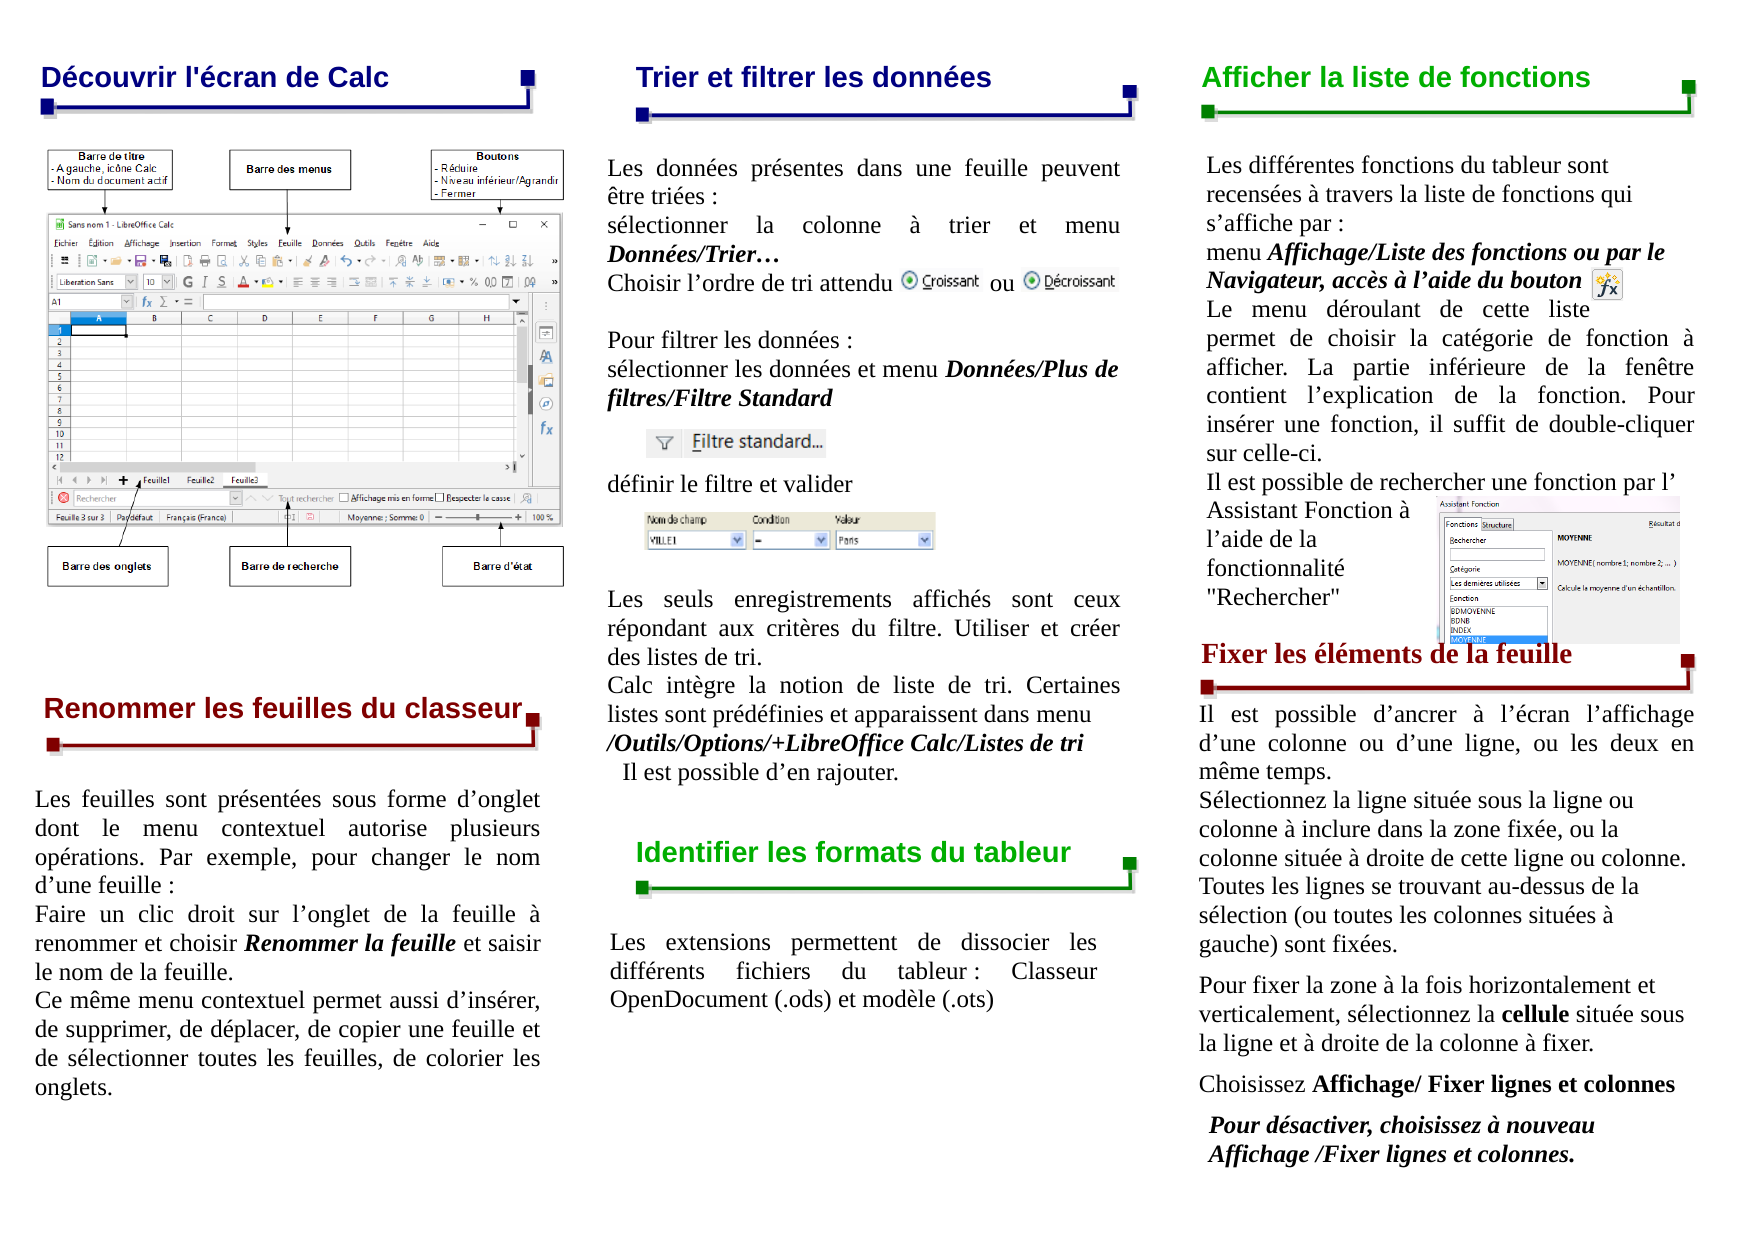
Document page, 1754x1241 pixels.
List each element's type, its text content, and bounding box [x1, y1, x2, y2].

text Les seuls enregistrements affichés sont ceux répondant aux critères du filtre. Utiliser et créer des listes de tri. [607, 584, 1121, 670]
picture [1201, 80, 1698, 122]
text Ce même menu contextuel permet aussi d’insérer, de supprimer, de déplacer, de copier une feuille et de sélectionner toutes les feuilles, de colorier les onglets. [34, 985, 541, 1100]
list Sélectionnez la ligne située sous la ligne ou colonne à inclure dans la zone fixée, ou la colonne située à droite de cette ligne ou colonne. Toutes les lignes se trouvant au-dessus de la sélection (ou toutes les colonnes situées à gauche) sont fixées. [1199, 785, 1695, 958]
list Pour fixer la zone à la fois horizontalement et verticalement, sélectionnez la cellule située sous la ligne et à droite de la colonne à fixer. [1199, 970, 1695, 1056]
text Le menu déroulant de cette liste permet de choisir la catégorie de fonction à afficher. La partie inférieure de la fenêtre contient l’explication de la fonction. Pour insérer une fonction, il suffit de double-cliquer sur celle-ci. [1206, 294, 1695, 467]
picture [1436, 496, 1680, 644]
text Les différentes fonctions du tableur sont recensées à travers la liste de fonctions qui s’affiche par : [1206, 150, 1695, 237]
picture [646, 429, 827, 458]
text /Outils/Options/+LibreOffice Calc/Listes de tri [607, 728, 1121, 757]
picture [46, 713, 542, 756]
picture [1200, 654, 1697, 699]
picture [1590, 267, 1624, 301]
list Choisissez Affichage/ Fixer lignes et colonnes [1199, 1069, 1695, 1098]
text Il est possible d’ancrer à l’écran l’affichage d’une colonne ou d’une ligne, ou les deux en même temps. [1199, 639, 1695, 785]
text Pour filtrer les données : [607, 325, 1121, 354]
picture [635, 85, 1139, 124]
text sélectionner la colonne à trier et menu Données/Trier… [607, 210, 1121, 268]
list Pour désactiver, choisissez à nouveau Affichage /Fixer lignes et colonnes. [1208, 1110, 1695, 1168]
text Calc intègre la notion de liste de tri. Certaines listes sont prédéfinies et apparaissent dans menu [607, 670, 1121, 728]
picture [290, 74, 297, 85]
picture [635, 857, 1139, 899]
text Il est possible d’en rajouter. [622, 757, 1103, 785]
picture [46, 70, 56, 84]
text définir le filtre et valider [607, 469, 1121, 498]
text Les feuilles sont présentées sous forme d’onglet dont le menu contextuel autorise plusieurs opérations. Par exemple, pour changer le nom d’une feuille : [34, 784, 541, 899]
text Faire un clic droit sur l’onglet de la feuille à renommer et choisir Renommer la feuille et saisir le nom de la feuille. [34, 899, 541, 985]
picture [1434, 654, 1439, 662]
text Les données présentes dans une feuille peuvent être triées : [607, 153, 1121, 210]
text sélectionner les données et menu Données/Plus de filtres/Filtre Standard [607, 354, 1121, 412]
text menu Affichage/Liste des fonctions ou par le Navigateur, accès à l’aide du bouton [1206, 237, 1695, 294]
text Les extensions permettent de dissocier les différents fichiers du tableur : Classeur OpenDocument (.ods) et modèle (.ots) [609, 927, 1097, 1013]
picture [644, 512, 936, 550]
picture [40, 70, 537, 119]
text Il est possible de rechercher une fonction par l’ Assistant Fonction à l’aide de la fonctionnalité "Rechercher" [1206, 467, 1695, 610]
text Choisir l’ordre de tri attendu ou [607, 268, 1121, 297]
